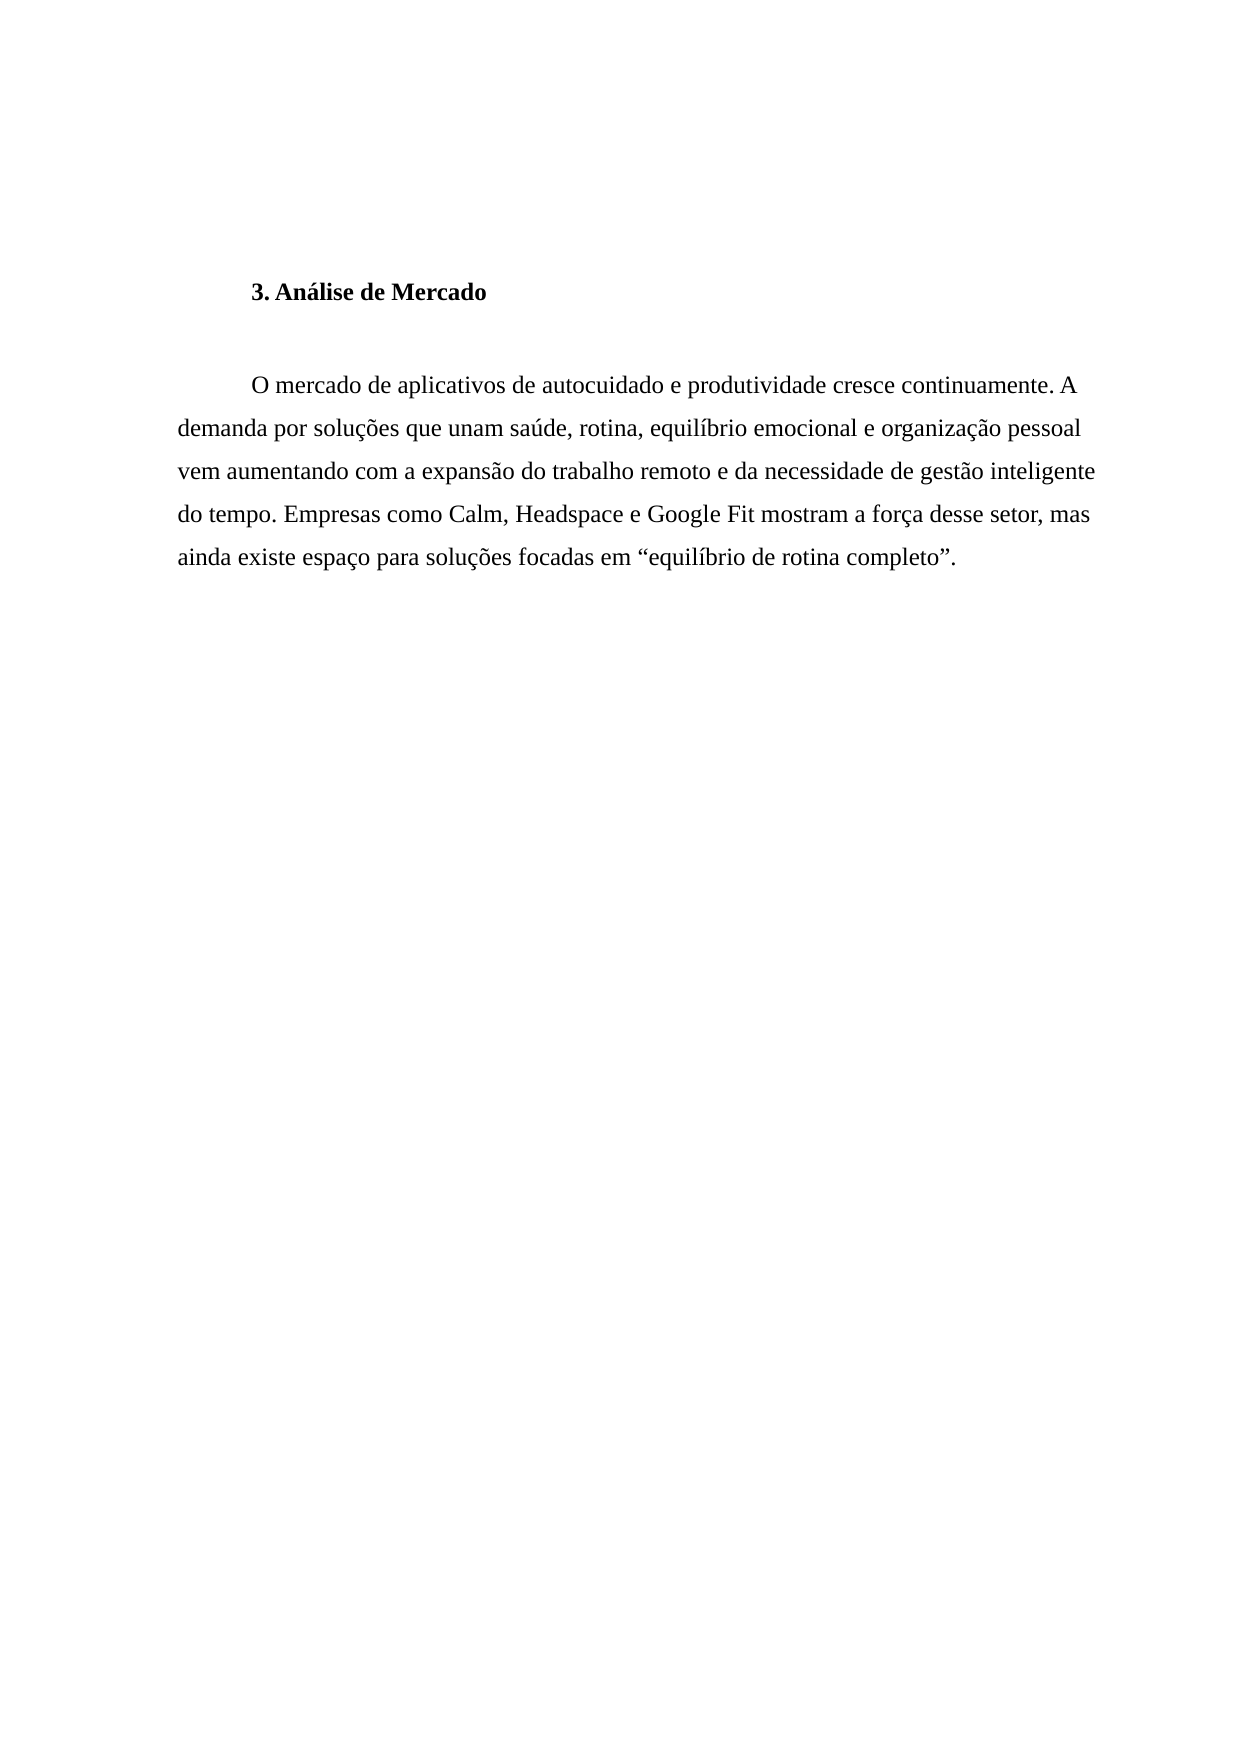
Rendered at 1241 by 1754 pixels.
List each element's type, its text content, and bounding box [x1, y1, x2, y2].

text O mercado de aplicativos de autocuidado e produtividade cresce continuamente. A demanda por soluções que unam saúde, rotina, equilíbrio emocional e organização pessoal vem aumentando com a expansão do trabalho remoto e da necessidade de gestão inteligente do tempo. Empresas como Calm, Headspace e Google Fit mostram a força desse setor, mas ainda existe espaço para soluções focadas em “equilíbrio de rotina completo”. [177, 370, 1122, 571]
text 3. Análise de Mercado [177, 277, 1122, 305]
